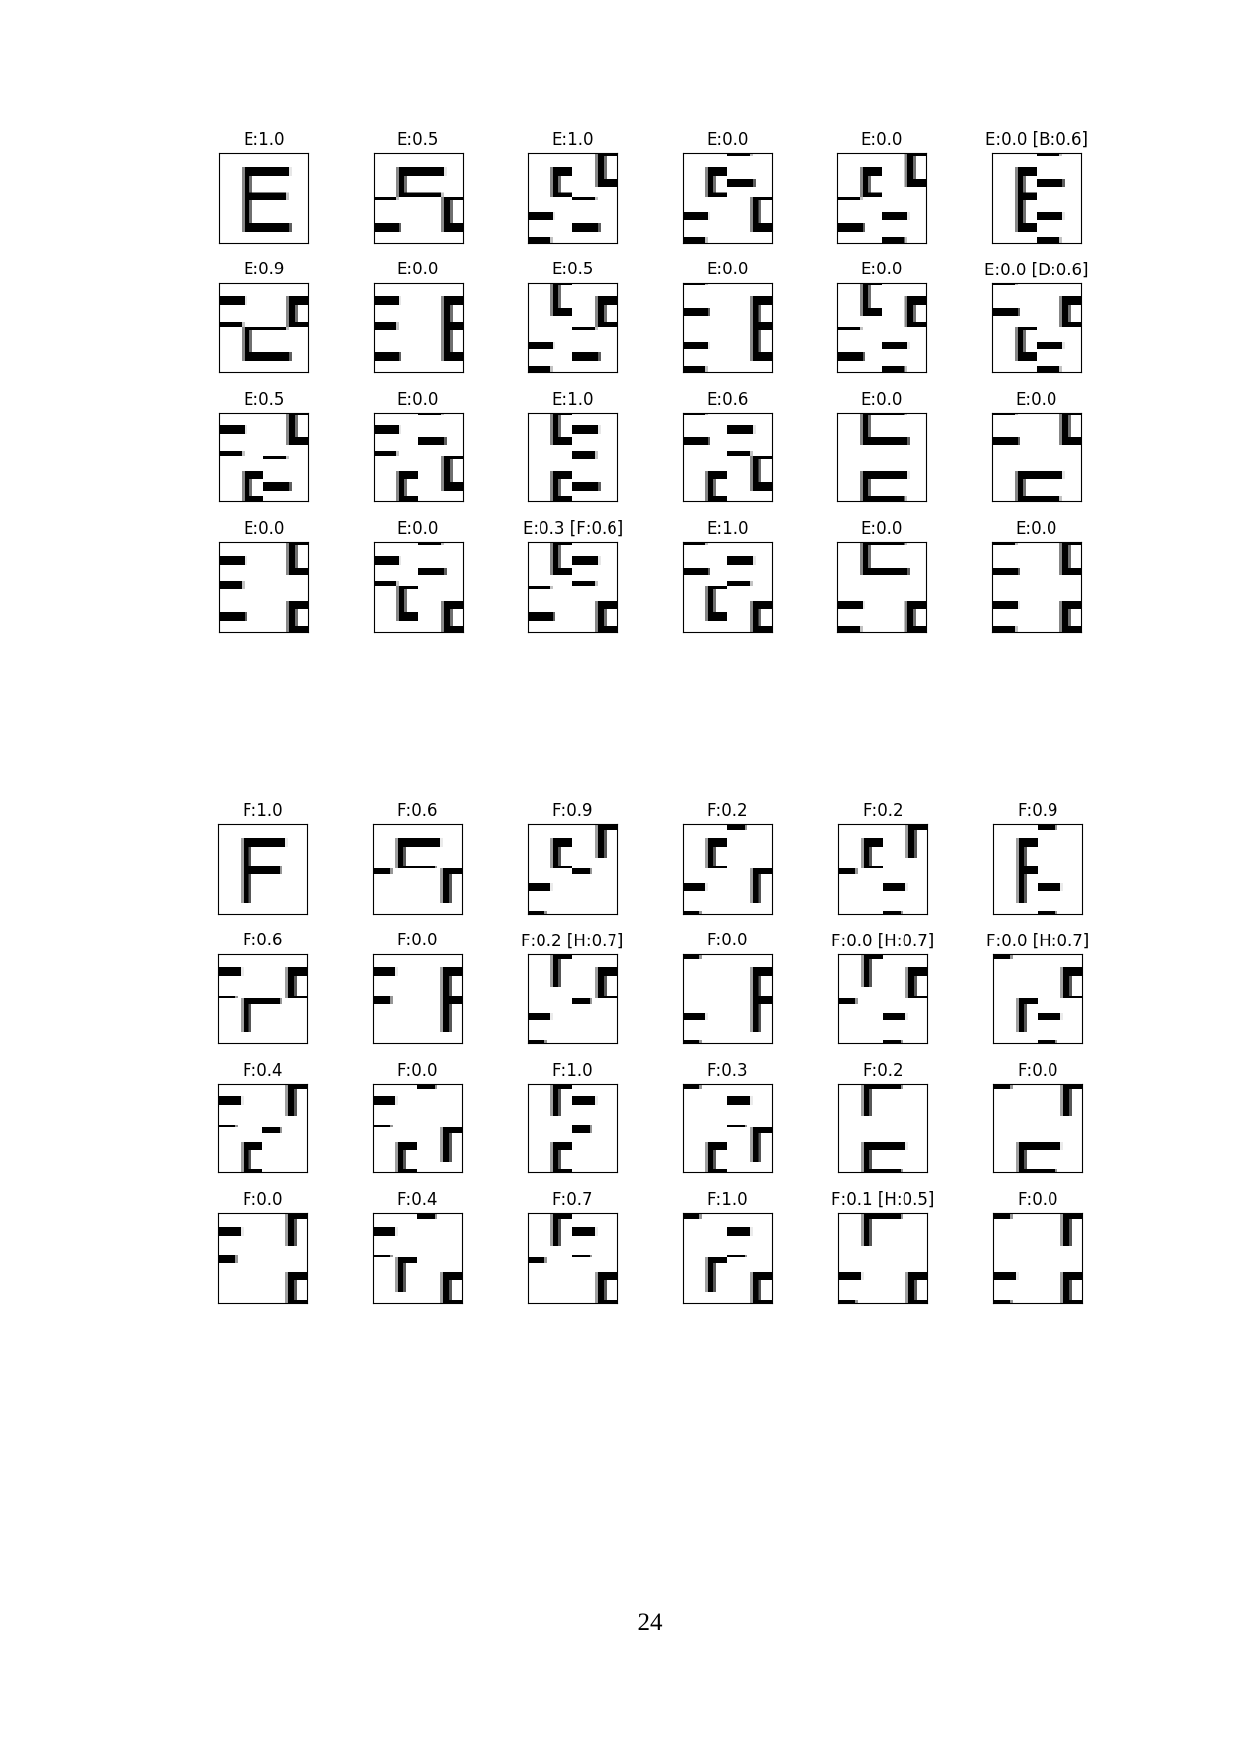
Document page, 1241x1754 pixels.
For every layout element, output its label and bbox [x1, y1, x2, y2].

picture [177, 116, 1123, 649]
picture [177, 787, 1123, 1320]
